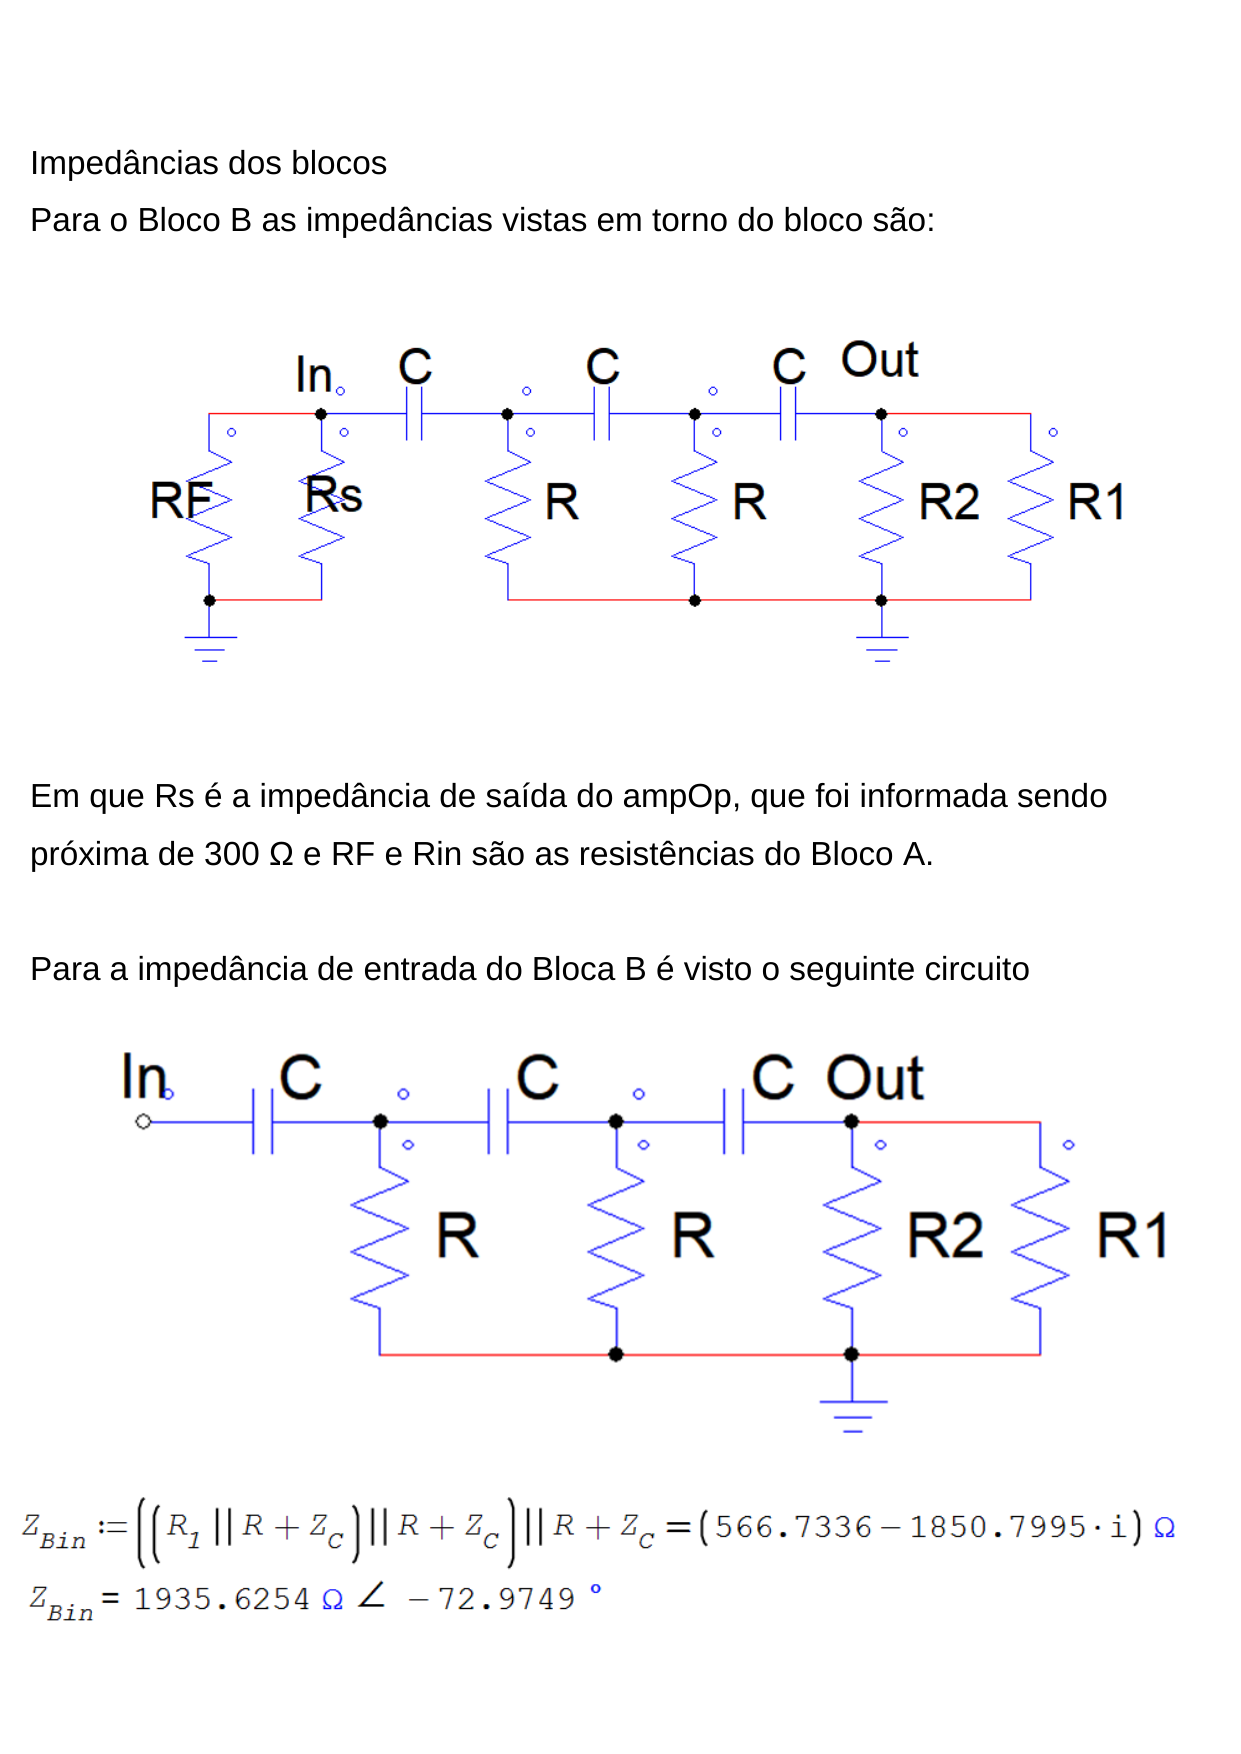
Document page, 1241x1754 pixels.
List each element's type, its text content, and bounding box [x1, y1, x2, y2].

text Impedâncias dos blocos [30, 143, 1211, 181]
text Para o Bloco B as impedâncias vistas em torno do bloco são: [30, 201, 1211, 239]
picture [9, 1480, 1191, 1649]
text Em que Rs é a impedância de saída do ampOp, que foi informada sendo próxima de 300 Ω e RF e Rin são as resistências do Bloco A. [30, 777, 1211, 873]
picture [34, 1010, 1215, 1467]
picture [116, 258, 1124, 737]
text Para a impedância de entrada do Bloca B é visto o seguinte circuito [30, 949, 1211, 988]
